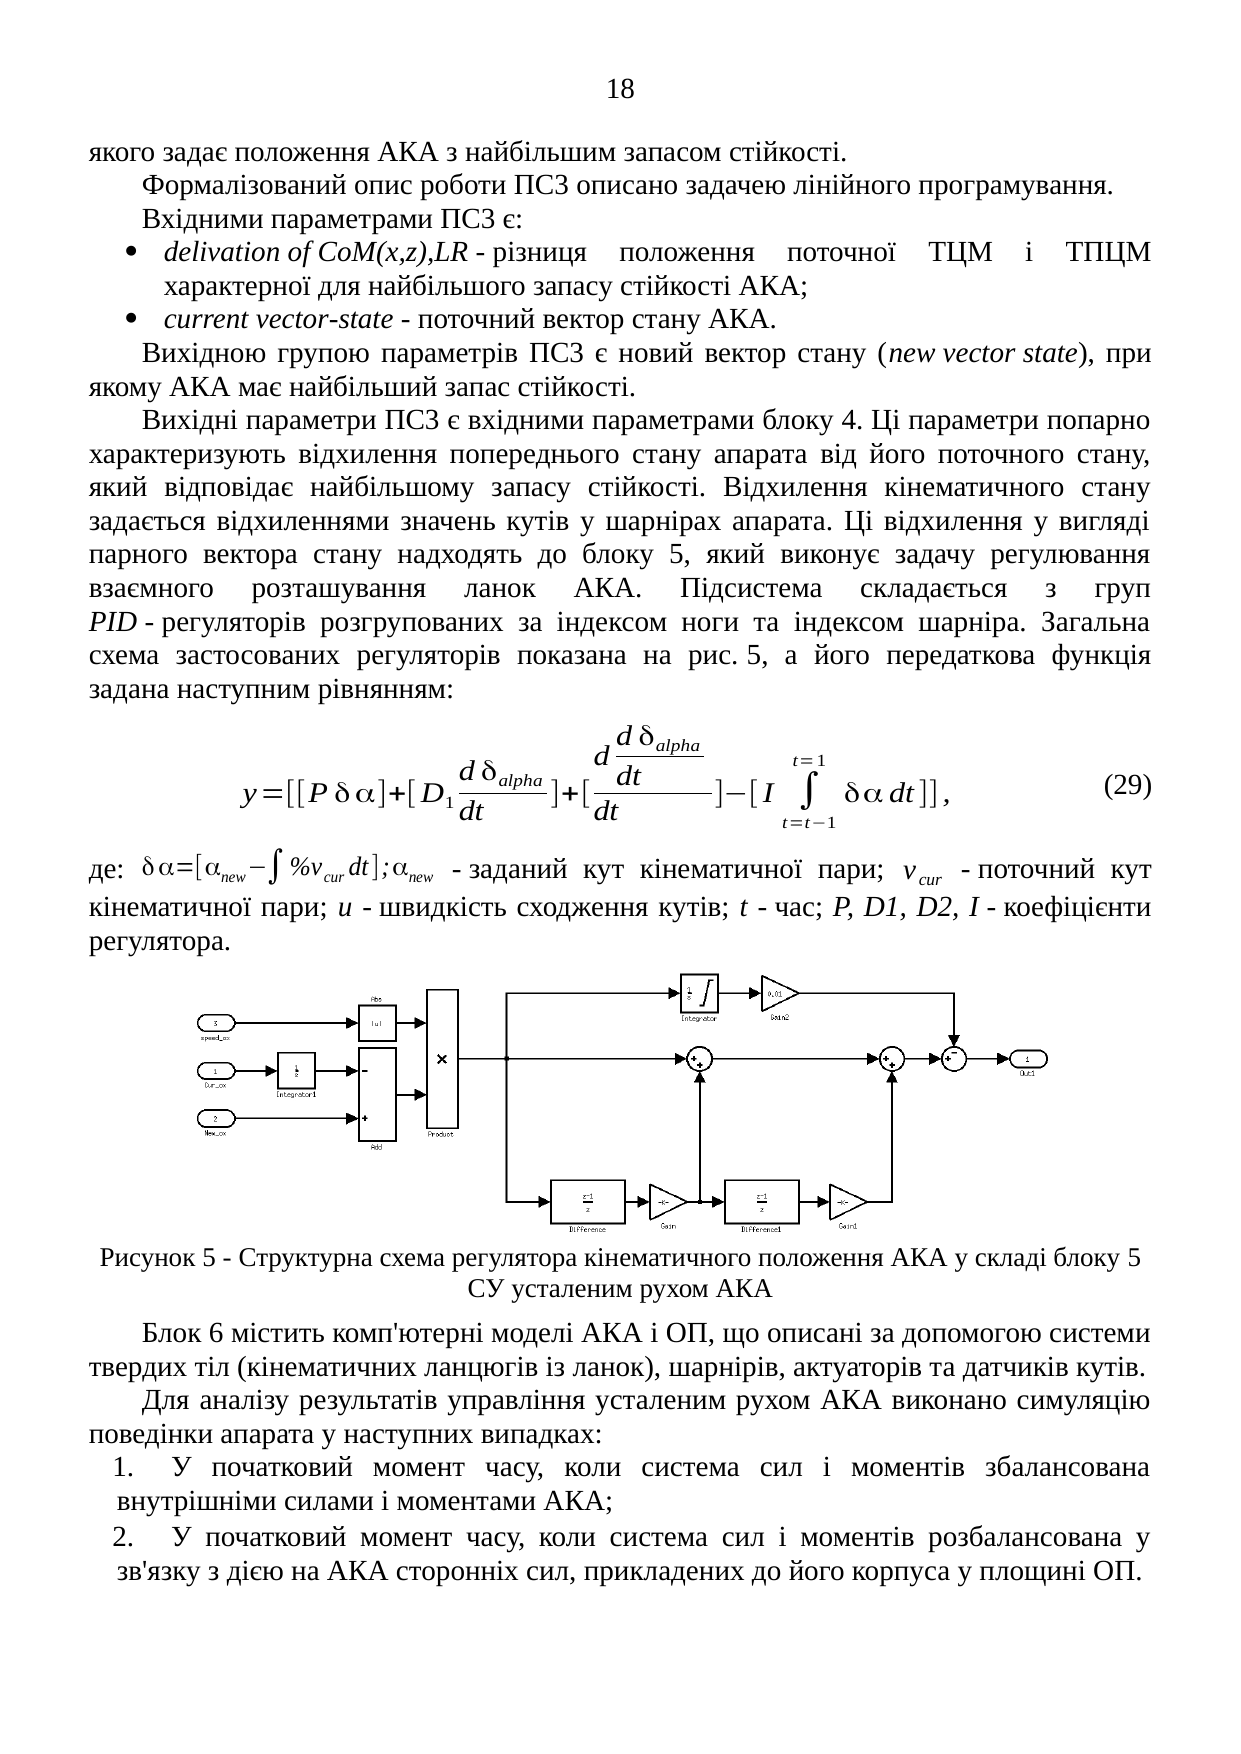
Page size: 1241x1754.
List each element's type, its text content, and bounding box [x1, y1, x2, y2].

text Вхідними параметрами ПС3 є: [88, 201, 1152, 234]
list У початковий момент часу, коли система сил і моментів розбалансована у зв'язку з дією на АКА сторонніх сил, прикладених до його корпуса у площині ОП. [112, 1519, 1152, 1587]
text Вихідні параметри ПС3 є вхідними параметрами блоку 4. Ці параметри попарно характеризують відхилення попереднього стану апарата від його поточного стану, який відповідає найбільшому запасу стійкості. Відхилення кінематичного стану задається відхиленнями значень кутів у шарнірах апарата. Ці відхилення у вигляді парного вектора стану надходять до блоку 5, який виконує задачу регулювання взаємного розташування ланок АКА. Підсистема складається з груп PID ‑ регуляторів розгрупованих за індексом ноги та індексом шарніра. Загальна схема застосованих регуляторів показана на рис. 5, а його передаткова функція задана наступним рівнянням: [88, 402, 1152, 704]
list current vector‑state ‑ поточний вектор стану АКА. [126, 302, 1152, 335]
table_header [89, 704, 1100, 847]
table_header (29) [1100, 704, 1152, 847]
text якого задає положення АКА з найбільшим запасом стійкості. [88, 134, 1152, 167]
list У початковий момент часу, коли система сил і моментів збалансована внутрішніми силами і моментами АКА; [112, 1449, 1152, 1517]
text де:‑ заданий кут кінематичної пари;‑ поточний кут кінематичної пари; u ‑ швидкість сходження кутів; t ‑ час; P, D1, D2, I ‑ коефіцієнти регулятора. [88, 847, 1152, 957]
list delivation of CoM(x,z),LR ‑ різниця положення поточної ТЦМ і ТПЦМ характерної для найбільшого запасу стійкості АКА; [126, 234, 1152, 302]
text Рисунок 5 ‑ Структурна схема регулятора кінематичного положення АКА у складі блоку 5 СУ усталеним рухом АКА [88, 971, 1152, 1303]
picture [188, 971, 1052, 1241]
text Для аналізу результатів управління усталеним рухом АКА виконано симуляцію поведінки апарата у наступних випадках: [88, 1382, 1152, 1449]
text Блок 6 містить комп'ютерні моделі АКА і ОП, що описані за допомогою системи твердих тіл (кінематичних ланцюгів із ланок), шарнірів, актуаторів та датчиків кутів. [88, 1315, 1152, 1382]
text Формалізований опис роботи ПС3 описано задачею лінійного програмування. [88, 167, 1152, 201]
text Вихідною групою параметрів ПС3 є новий вектор стану (new vector state), при якому АКА має найбільший запас стійкості. [88, 335, 1152, 402]
